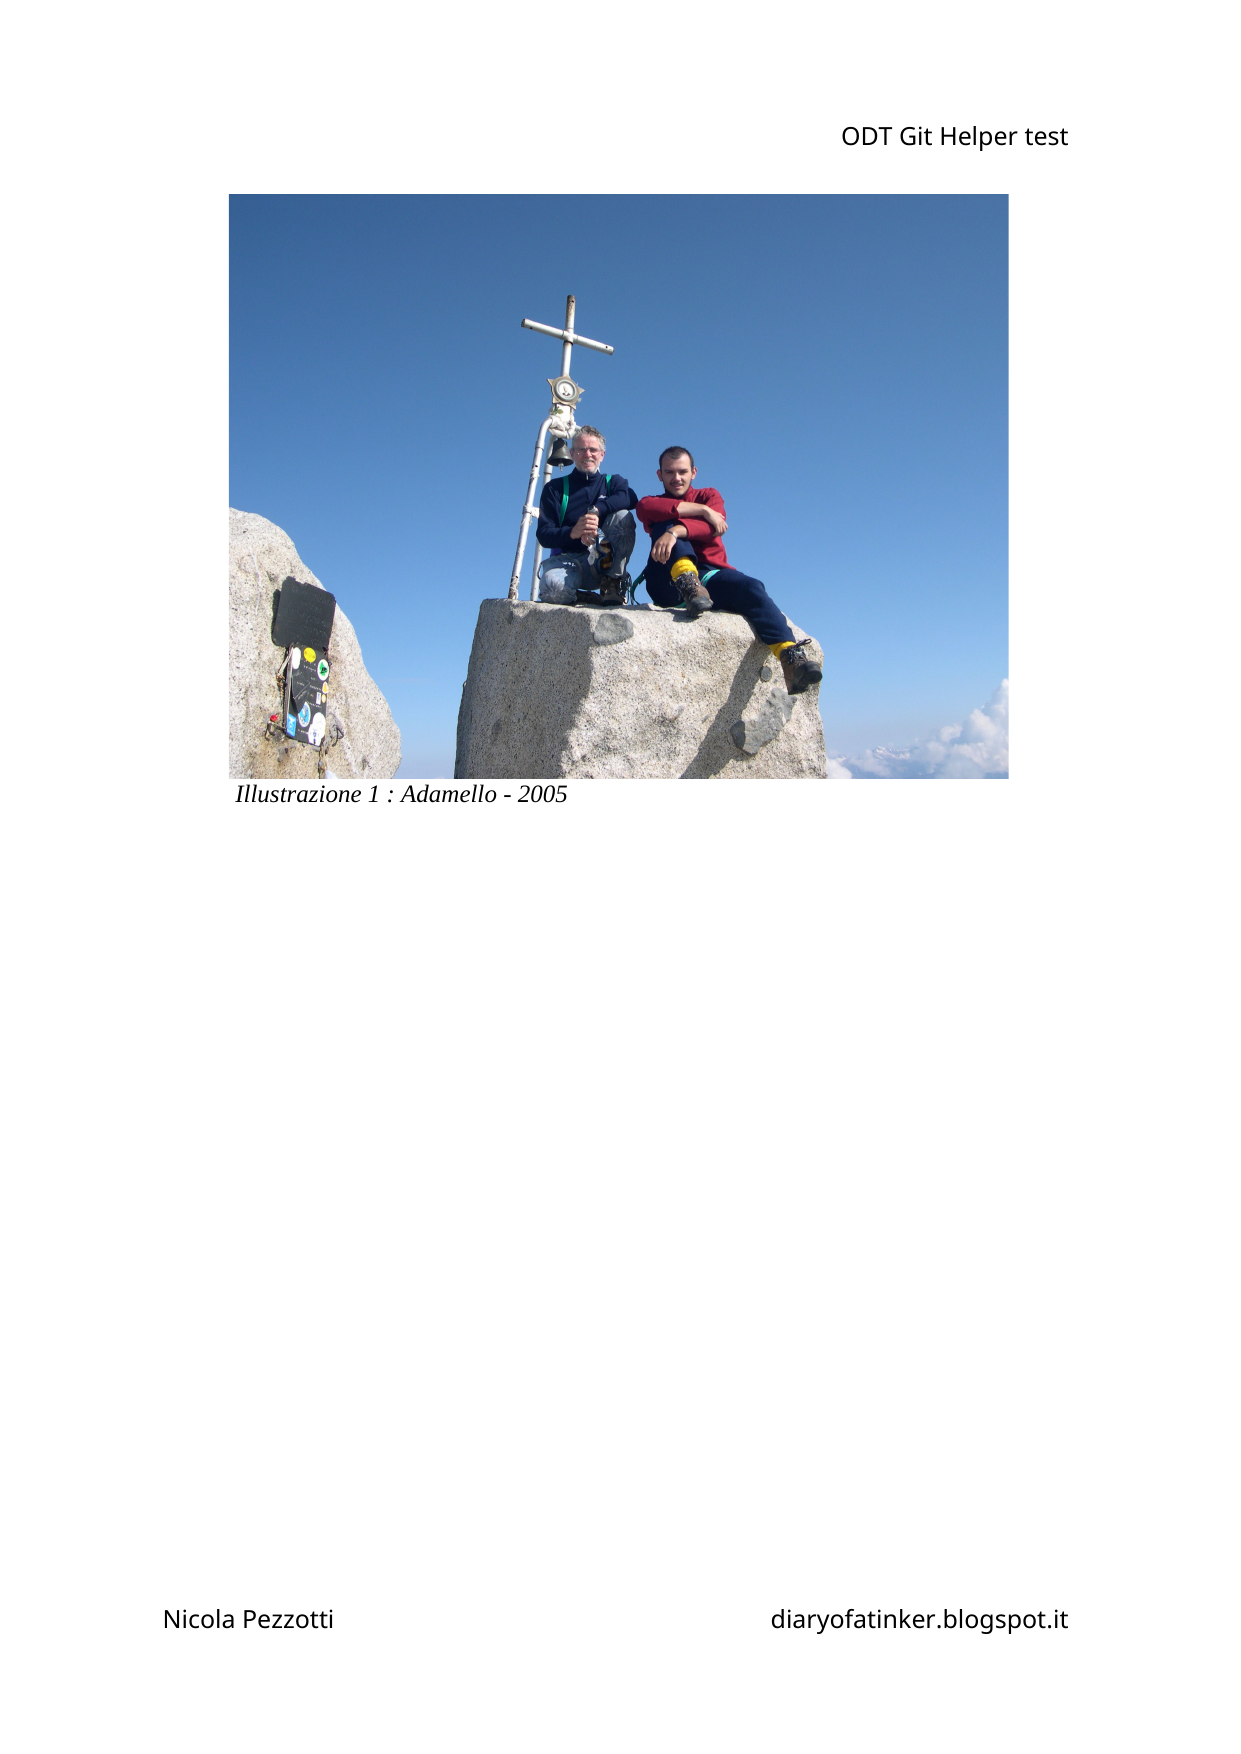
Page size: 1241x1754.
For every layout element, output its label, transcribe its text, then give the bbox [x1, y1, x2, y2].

picture [228, 194, 1009, 779]
text Illustrazione 1 : Adamello - 2005 [229, 779, 1009, 808]
